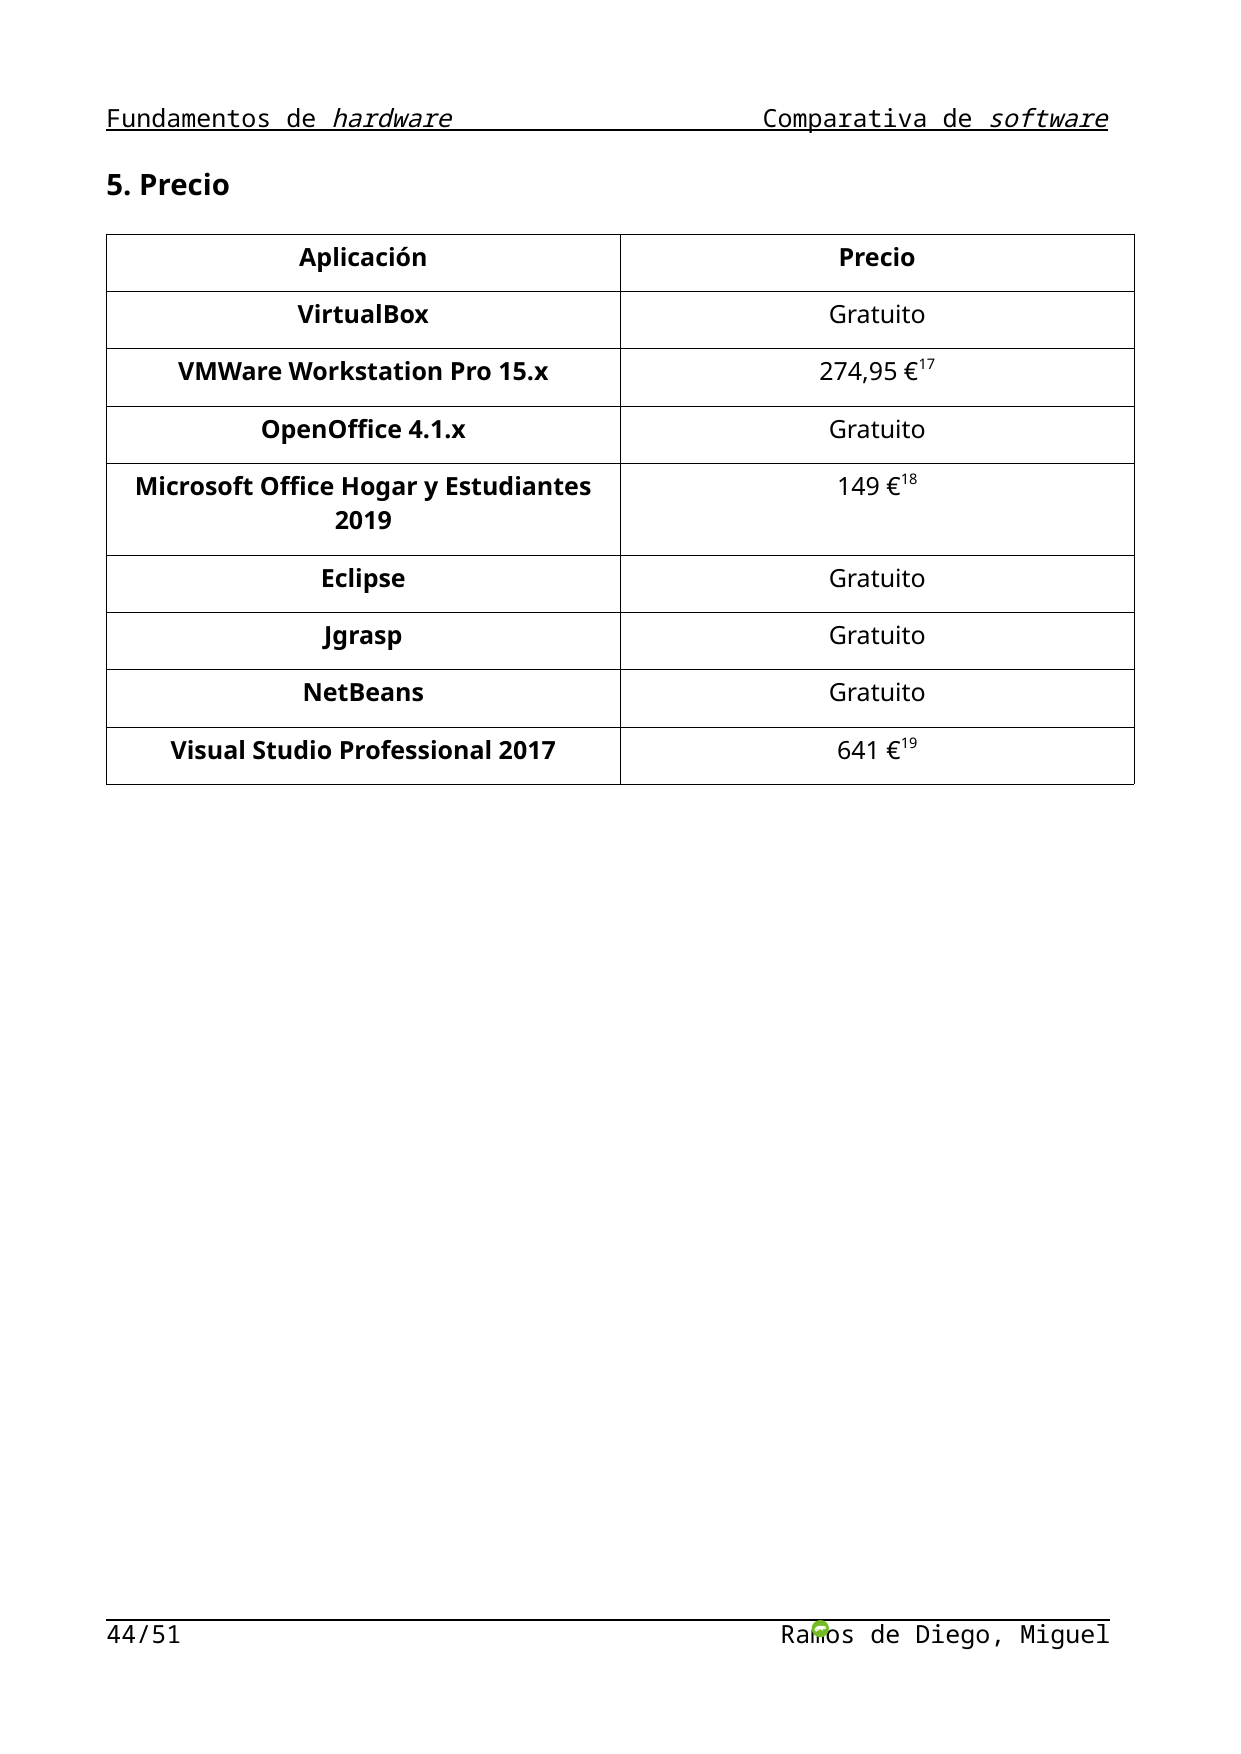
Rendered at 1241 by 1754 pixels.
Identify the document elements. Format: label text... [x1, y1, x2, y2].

table_cell Gratuito [621, 613, 1134, 669]
table_cell Microsoft Office Hogar y Estudiantes 2019 [107, 464, 620, 554]
table_cell 641 €19 [621, 728, 1134, 784]
table_cell Gratuito [621, 670, 1134, 727]
table_cell NetBeans [107, 670, 620, 727]
table_cell Gratuito [621, 556, 1134, 612]
table_header Precio [621, 235, 1134, 291]
table_cell 149 €18 [621, 464, 1134, 554]
table_cell VirtualBox [107, 292, 620, 348]
table_cell Gratuito [621, 407, 1134, 463]
table_cell 274,95 €17 [621, 349, 1134, 406]
table_cell Visual Studio Professional 2017 [107, 728, 620, 784]
table_cell Eclipse [107, 556, 620, 612]
table_cell OpenOffice 4.1.x [107, 407, 620, 463]
table_cell VMWare Workstation Pro 15.x [107, 349, 620, 406]
table_cell Gratuito [621, 292, 1134, 348]
table_cell Jgrasp [107, 613, 620, 669]
subtitle 5. Precio [106, 164, 1134, 204]
table_header Aplicación [107, 235, 620, 291]
